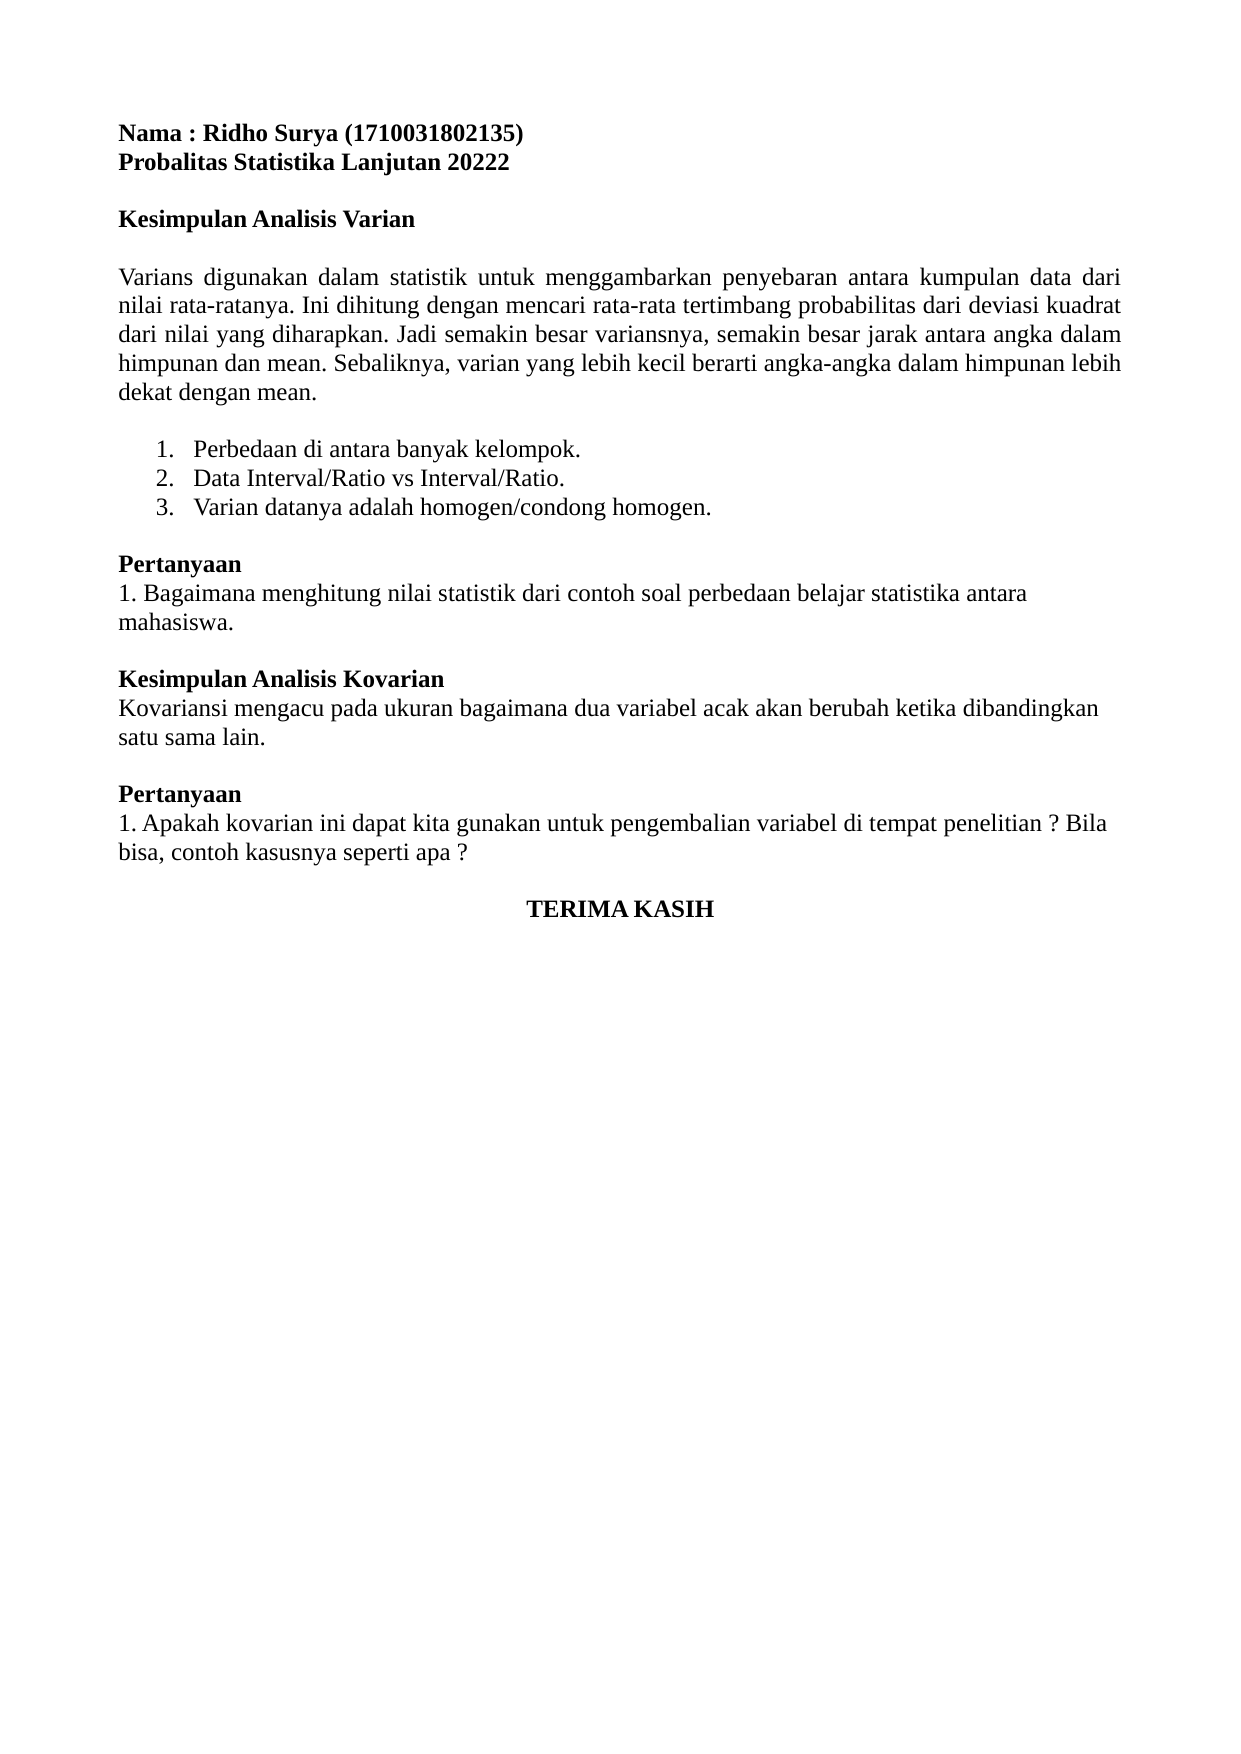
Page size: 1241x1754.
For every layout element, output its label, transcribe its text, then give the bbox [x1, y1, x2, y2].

text TERIMA KASIH [118, 894, 1122, 923]
text Kovariansi mengacu pada ukuran bagaimana dua variabel acak akan berubah ketika dibandingkan satu sama lain. [118, 693, 1122, 751]
text Pertanyaan [118, 549, 1122, 578]
text Probalitas Statistika Lanjutan 20222 [118, 147, 1122, 176]
text Kesimpulan Analisis Kovarian [118, 664, 1122, 693]
text 1. Apakah kovarian ini dapat kita gunakan untuk pengembalian variabel di tempat penelitian ? Bila bisa, contoh kasusnya seperti apa ? [118, 808, 1122, 866]
text Kesimpulan Analisis Varian [118, 204, 1122, 233]
list Data Interval/Ratio vs Interval/Ratio. [156, 463, 1122, 492]
list Perbedaan di antara banyak kelompok. [156, 434, 1122, 463]
text Pertanyaan [118, 779, 1122, 808]
text Nama : Ridho Surya (1710031802135) [118, 118, 1122, 147]
list Varian datanya adalah homogen/condong homogen. [156, 492, 1122, 521]
text Varians digunakan dalam statistik untuk menggambarkan penyebaran antara kumpulan data dari nilai rata-ratanya. Ini dihitung dengan mencari rata-rata tertimbang probabilitas dari deviasi kuadrat dari nilai yang diharapkan. Jadi semakin besar variansnya, semakin besar jarak antara angka dalam himpunan dan mean. Sebaliknya, varian yang lebih kecil berarti angka-angka dalam himpunan lebih dekat dengan mean. [118, 262, 1122, 406]
text 1. Bagaimana menghitung nilai statistik dari contoh soal perbedaan belajar statistika antara mahasiswa. [118, 578, 1122, 636]
